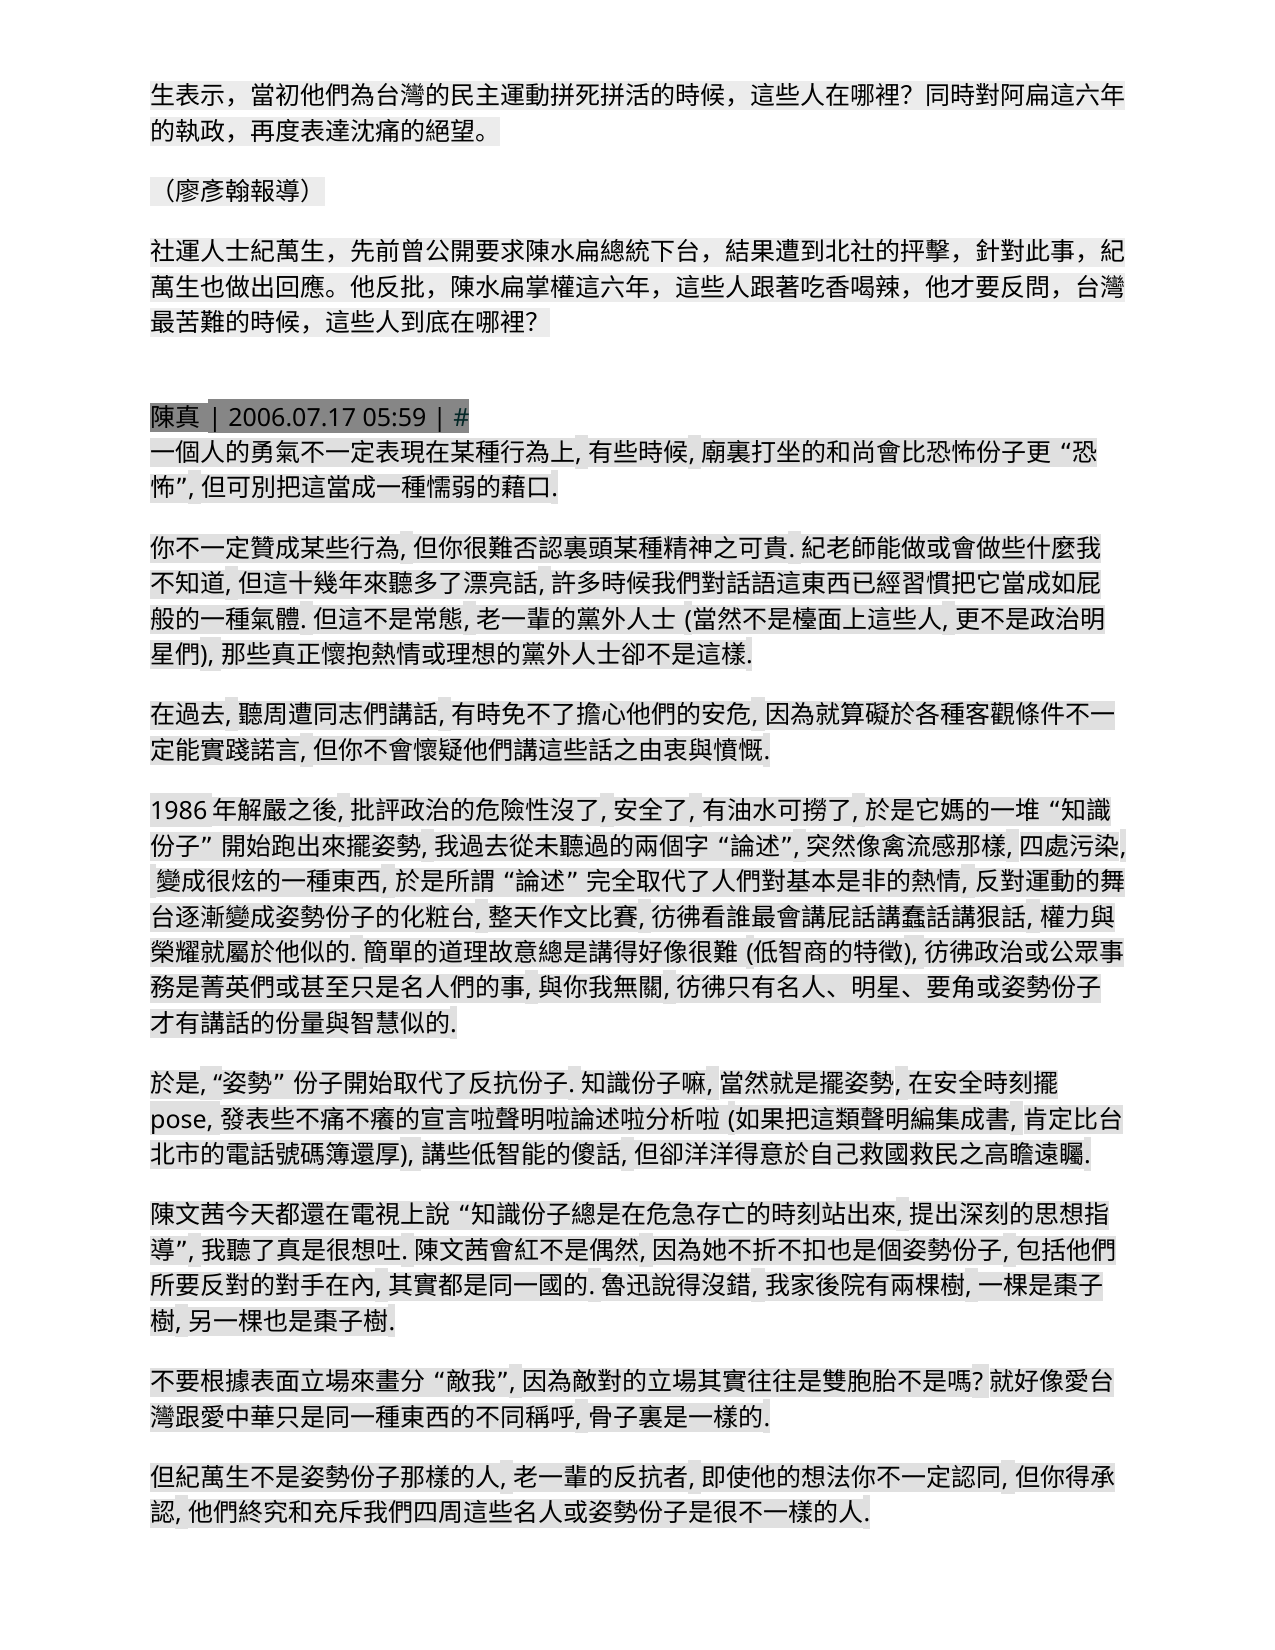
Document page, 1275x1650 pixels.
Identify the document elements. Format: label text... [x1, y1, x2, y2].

text 社運人士紀萬生，先前曾公開要求陳水扁總統下台，結果遭到北社的抨擊，針對此事，紀萬生也做出回應。他反批，陳水扁掌權這六年，這些人跟著吃香喝辣，他才要反問，台灣最苦難的時候，這些人到底在哪裡？ [150, 231, 1125, 373]
text 於是, “姿勢” 份子開始取代了反抗份子. 知識份子嘛, 當然就是擺姿勢, 在安全時刻擺pose, 發表些不痛不癢的宣言啦聲明啦論述啦分析啦 (如果把這類聲明編集成書, 肯定比台北市的電話號碼簿還厚), 講些低智能的傻話, 但卻洋洋得意於自己救國救民之高瞻遠矚. [150, 1064, 1125, 1171]
text 在過去, 聽周遭同志們講話, 有時免不了擔心他們的安危, 因為就算礙於各種客觀條件不一定能實踐諾言, 但你不會懷疑他們講這些話之由衷與憤慨. [150, 696, 1125, 767]
text 陳真 | 2006.07.17 05:59 | # [150, 398, 1125, 433]
text 1986年解嚴之後, 批評政治的危險性沒了, 安全了, 有油水可撈了, 於是它媽的一堆 “知識份子” 開始跑出來擺姿勢, 我過去從未聽過的兩個字 “論述”, 突然像禽流感那樣, 四處污染, 變成很炫的一種東西, 於是所謂 “論述” 完全取代了人們對基本是非的熱情, 反對運動的舞台逐漸變成姿勢份子的化粧台, 整天作文比賽, 彷彿看誰最會講屁話講蠢話講狠話, 權力與榮耀就屬於他似的. 簡單的道理故意總是講得好像很難 (低智商的特徵), 彷彿政治或公眾事務是菁英們或甚至只是名人們的事, 與你我無關, 彷彿只有名人、明星、要角或姿勢份子才有講話的份量與智慧似的. [150, 792, 1125, 1039]
text 陳文茜今天都還在電視上說 “知識份子總是在危急存亡的時刻站出來, 提出深刻的思想指導”, 我聽了真是很想吐. 陳文茜會紅不是偶然, 因為她不折不扣也是個姿勢份子, 包括他們所要反對的對手在內, 其實都是同一國的. 魯迅說得沒錯, 我家後院有兩棵樹, 一棵是棗子樹, 另一棵也是棗子樹. [150, 1196, 1125, 1337]
text 但紀萬生不是姿勢份子那樣的人, 老一輩的反抗者, 即使他的想法你不一定認同, 但你得承認, 他們終究和充斥我們四周這些名人或姿勢份子是很不一樣的人. [150, 1458, 1125, 1529]
text 不要根據表面立場來畫分 “敵我”, 因為敵對的立場其實往往是雙胞胎不是嗎? 就好像愛台灣跟愛中華只是同一種東西的不同稱呼, 骨子裏是一樣的. [150, 1362, 1125, 1433]
text （廖彥翰報導） [150, 171, 1125, 206]
text 你不一定贊成某些行為, 但你很難否認裏頭某種精神之可貴. 紀老師能做或會做些什麼我不知道, 但這十幾年來聽多了漂亮話, 許多時候我們對話語這東西已經習慣把它當成如屁般的一種氣體. 但這不是常態, 老一輩的黨外人士 (當然不是檯面上這些人, 更不是政治明星們), 那些真正懷抱熱情或理想的黨外人士卻不是這樣. [150, 529, 1125, 671]
text 一個人的勇氣不一定表現在某種行為上, 有些時候, 廟裏打坐的和尚會比恐怖份子更 “恐怖”, 但可別把這當成一種懦弱的藉口. [150, 433, 1125, 504]
text 生表示，當初他們為台灣的民主運動拼死拼活的時候，這些人在哪裡？同時對阿扁這六年的執政，再度表達沈痛的絕望。 [150, 75, 1125, 146]
